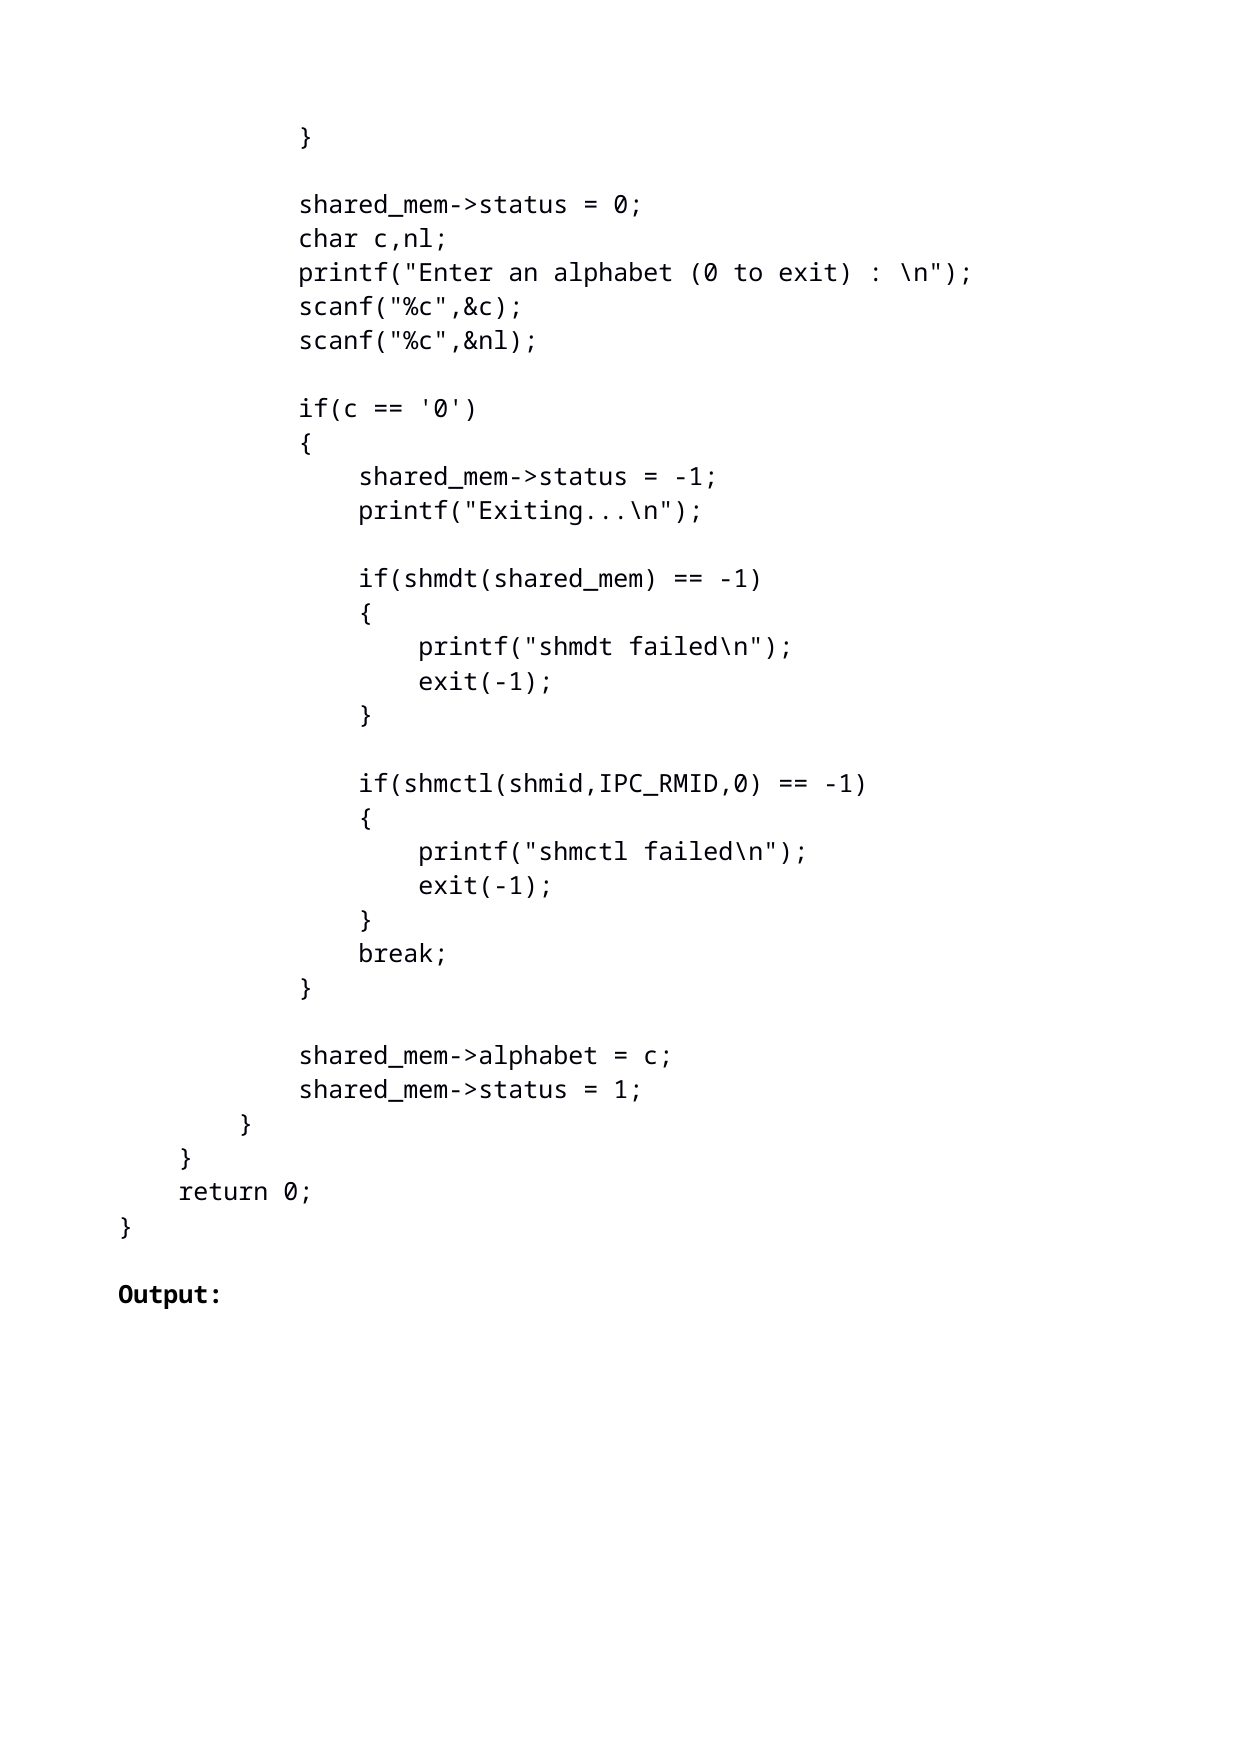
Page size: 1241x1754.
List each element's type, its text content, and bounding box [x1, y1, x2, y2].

text } [118, 1106, 1122, 1140]
text } [118, 902, 1122, 936]
text shared_mem->alphabet = c; [118, 1038, 1122, 1072]
text printf("Exiting...\n"); [118, 493, 1122, 527]
text exit(-1); [118, 867, 1122, 902]
text char c,nl; [118, 220, 1122, 254]
text { [118, 595, 1122, 629]
text Output: [118, 1276, 1122, 1310]
text scanf("%c",&c); [118, 288, 1122, 322]
text printf("shmctl failed\n"); [118, 833, 1122, 867]
text break; [118, 936, 1122, 970]
text shared_mem->status = 1; [118, 1072, 1122, 1106]
text } [118, 970, 1122, 1004]
text } [118, 1208, 1122, 1242]
text return 0; [118, 1174, 1122, 1208]
text printf("shmdt failed\n"); [118, 629, 1122, 663]
text { [118, 799, 1122, 833]
text { [118, 425, 1122, 459]
text } [118, 1140, 1122, 1174]
text shared_mem->status = 0; [118, 186, 1122, 220]
text printf("Enter an alphabet (0 to exit) : \n"); [118, 254, 1122, 288]
text scanf("%c",&nl); [118, 322, 1122, 357]
text if(c == '0') [118, 391, 1122, 425]
text } [118, 118, 1122, 152]
text if(shmctl(shmid,IPC_RMID,0) == -1) [118, 765, 1122, 799]
text } [118, 697, 1122, 731]
text if(shmdt(shared_mem) == -1) [118, 561, 1122, 595]
text shared_mem->status = -1; [118, 459, 1122, 493]
text exit(-1); [118, 663, 1122, 697]
